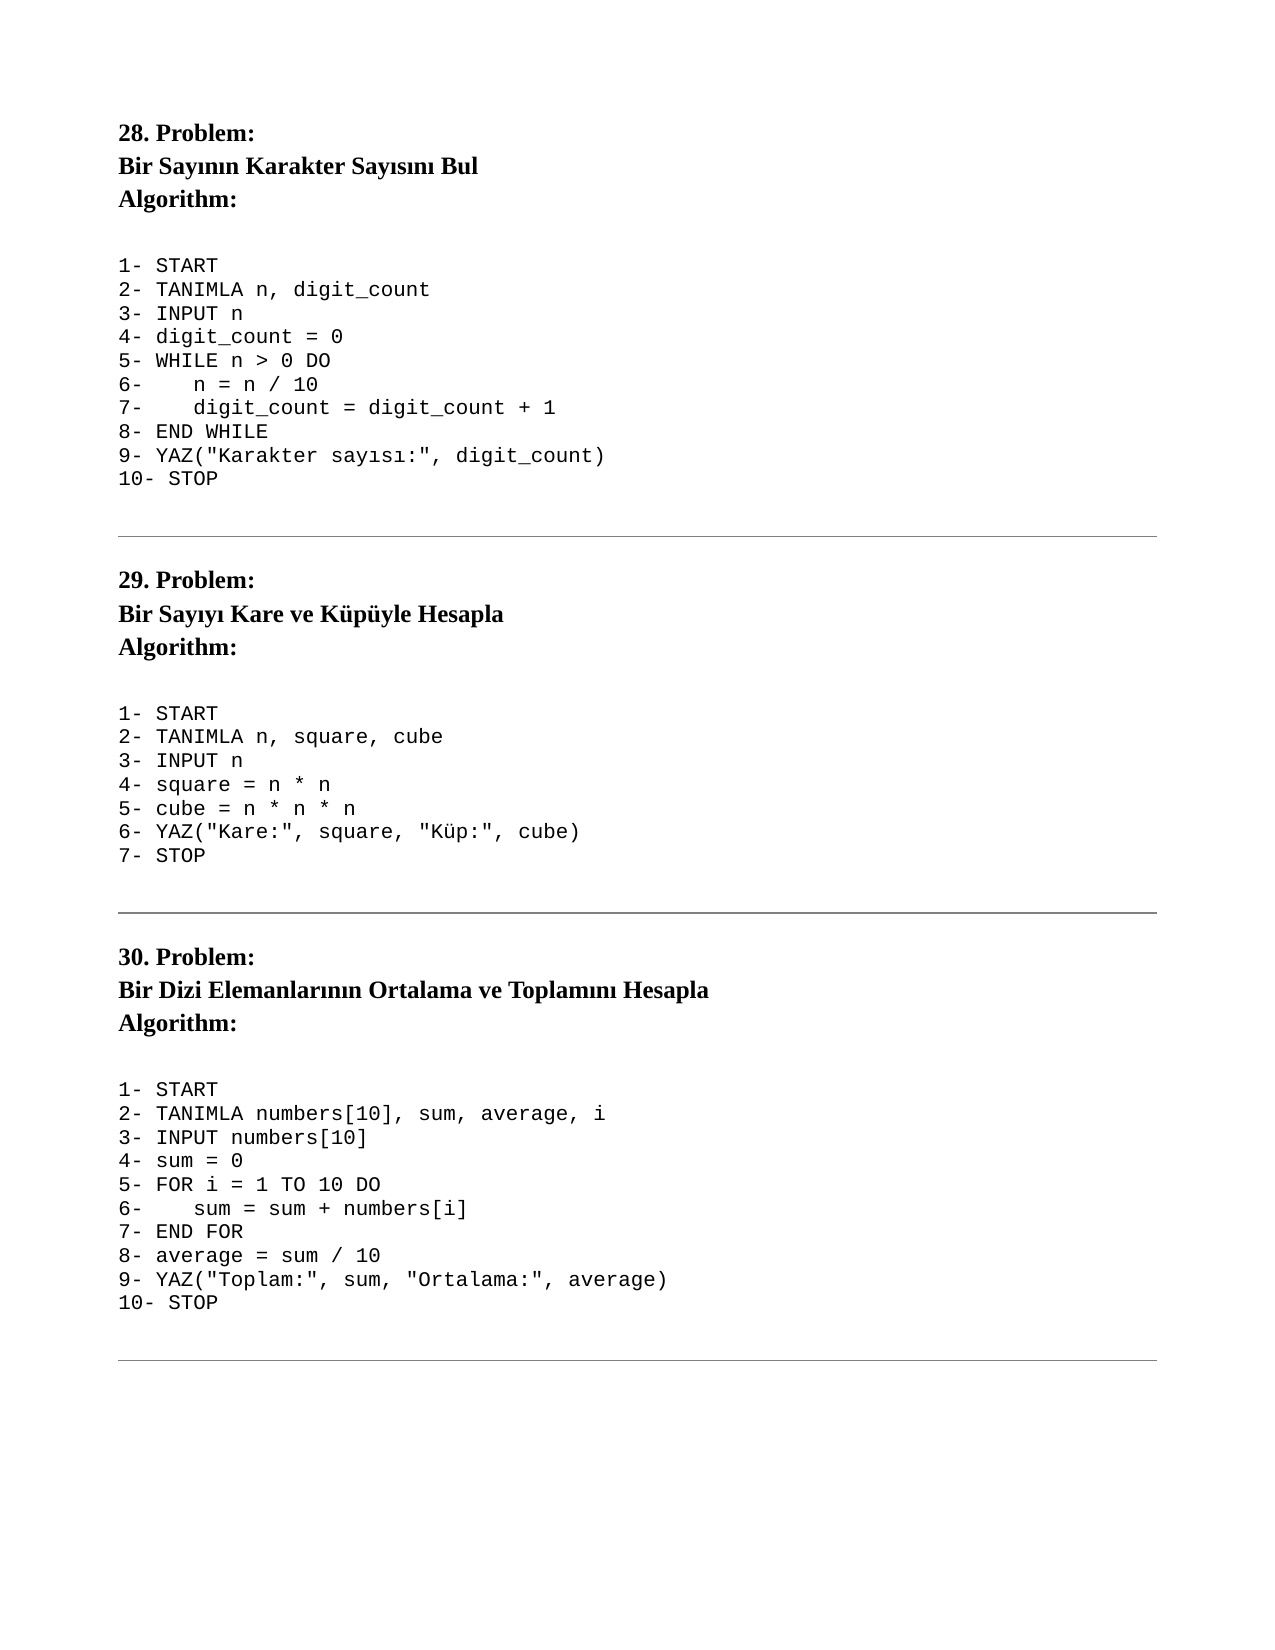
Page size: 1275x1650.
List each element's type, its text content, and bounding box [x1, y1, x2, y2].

text 6- n = n / 10 [118, 374, 1157, 397]
text 4- square = n * n [118, 774, 1157, 797]
text 8- average = sum / 10 [118, 1245, 1157, 1269]
text 8- END WHILE [118, 421, 1157, 444]
text 3- INPUT numbers[10] [118, 1127, 1157, 1150]
text 1- START [118, 255, 1157, 279]
text 6- sum = sum + numbers[i] [118, 1198, 1157, 1221]
text 2- TANIMLA n, square, cube [118, 727, 1157, 750]
text 5- cube = n * n * n [118, 797, 1157, 821]
text 28. Problem: Bir Sayının Karakter Sayısını Bul Algorithm: [118, 118, 1157, 213]
text 10- STOP [118, 1292, 1157, 1316]
text 2- TANIMLA n, digit_count [118, 279, 1157, 303]
text 10- STOP [118, 468, 1157, 492]
text 7- digit_count = digit_count + 1 [118, 397, 1157, 421]
text 9- YAZ("Toplam:", sum, "Ortalama:", average) [118, 1269, 1157, 1292]
text 4- digit_count = 0 [118, 326, 1157, 350]
text 4- sum = 0 [118, 1150, 1157, 1174]
text 7- STOP [118, 845, 1157, 868]
text 7- END FOR [118, 1221, 1157, 1245]
text 9- YAZ("Karakter sayısı:", digit_count) [118, 444, 1157, 468]
text 3- INPUT n [118, 303, 1157, 326]
text 5- FOR i = 1 TO 10 DO [118, 1174, 1157, 1198]
text 30. Problem: Bir Dizi Elemanlarının Ortalama ve Toplamını Hesapla Algorithm: [118, 942, 1157, 1037]
text 1- START [118, 703, 1157, 727]
text 6- YAZ("Kare:", square, "Küp:", cube) [118, 821, 1157, 845]
text 3- INPUT n [118, 750, 1157, 774]
text 2- TANIMLA numbers[10], sum, average, i [118, 1103, 1157, 1127]
text 5- WHILE n > 0 DO [118, 350, 1157, 374]
text 1- START [118, 1079, 1157, 1103]
text 29. Problem: Bir Sayıyı Kare ve Küpüyle Hesapla Algorithm: [118, 566, 1157, 660]
